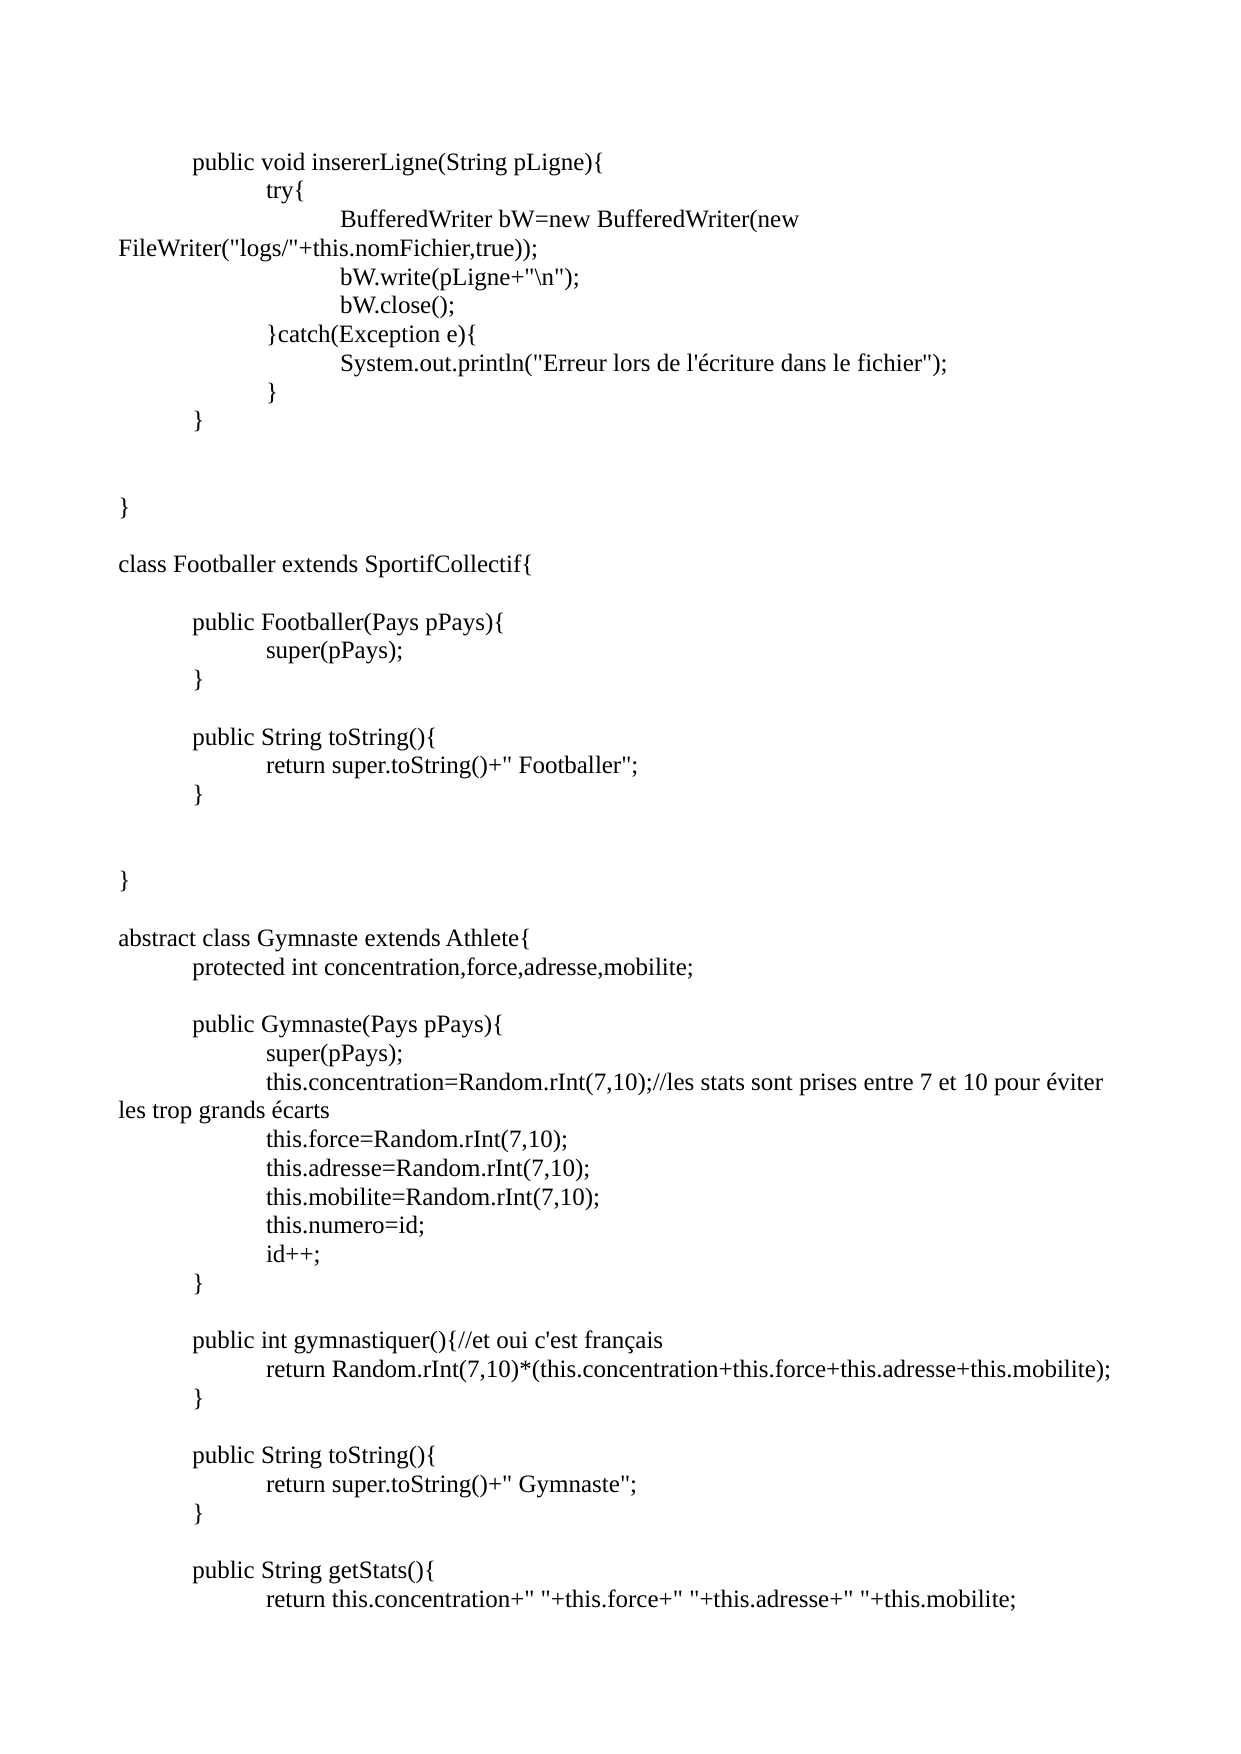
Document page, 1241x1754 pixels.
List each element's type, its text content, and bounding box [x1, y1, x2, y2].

text BufferedWriter bW=new BufferedWriter(new FileWriter("logs/"+this.nomFichier,true)); [118, 204, 1122, 262]
text return super.toString()+" Footballer"; [118, 751, 1122, 779]
text } [118, 1383, 1122, 1412]
text } [118, 866, 1122, 894]
text super(pPays); [118, 1038, 1122, 1067]
text this.concentration=Random.rInt(7,10);//les stats sont prises entre 7 et 10 pour éviter les trop grands écarts [118, 1067, 1122, 1124]
text bW.write(pLigne+"\n"); [118, 262, 1122, 291]
text public Footballer(Pays pPays){ [118, 607, 1122, 636]
text } [118, 664, 1122, 693]
text } [118, 779, 1122, 808]
text public void insererLigne(String pLigne){ [118, 147, 1122, 176]
text return this.concentration+" "+this.force+" "+this.adresse+" "+this.mobilite; [118, 1584, 1122, 1613]
text } [118, 377, 1122, 406]
text this.force=Random.rInt(7,10); [118, 1124, 1122, 1153]
text bW.close(); [118, 291, 1122, 319]
text public String toString(){ [118, 722, 1122, 751]
text public Gymnaste(Pays pPays){ [118, 1009, 1122, 1038]
text try{ [118, 176, 1122, 204]
text public String getStats(){ [118, 1556, 1122, 1584]
text super(pPays); [118, 636, 1122, 664]
text protected int concentration,force,adresse,mobilite; [118, 952, 1122, 981]
text return Random.rInt(7,10)*(this.concentration+this.force+this.adresse+this.mobilite); [118, 1354, 1122, 1383]
text } [118, 1498, 1122, 1527]
text } [118, 492, 1122, 521]
text public String toString(){ [118, 1441, 1122, 1469]
text return super.toString()+" Gymnaste"; [118, 1469, 1122, 1498]
text id++; [118, 1239, 1122, 1268]
text this.adresse=Random.rInt(7,10); [118, 1153, 1122, 1182]
text class Footballer extends SportifCollectif{ [118, 549, 1122, 578]
text this.numero=id; [118, 1211, 1122, 1239]
text } [118, 1268, 1122, 1297]
text } [118, 406, 1122, 434]
text abstract class Gymnaste extends Athlete{ [118, 923, 1122, 952]
text }catch(Exception e){ [118, 319, 1122, 348]
text System.out.println("Erreur lors de l'écriture dans le fichier"); [118, 348, 1122, 377]
text this.mobilite=Random.rInt(7,10); [118, 1182, 1122, 1211]
text public int gymnastiquer(){//et oui c'est français [118, 1326, 1122, 1354]
